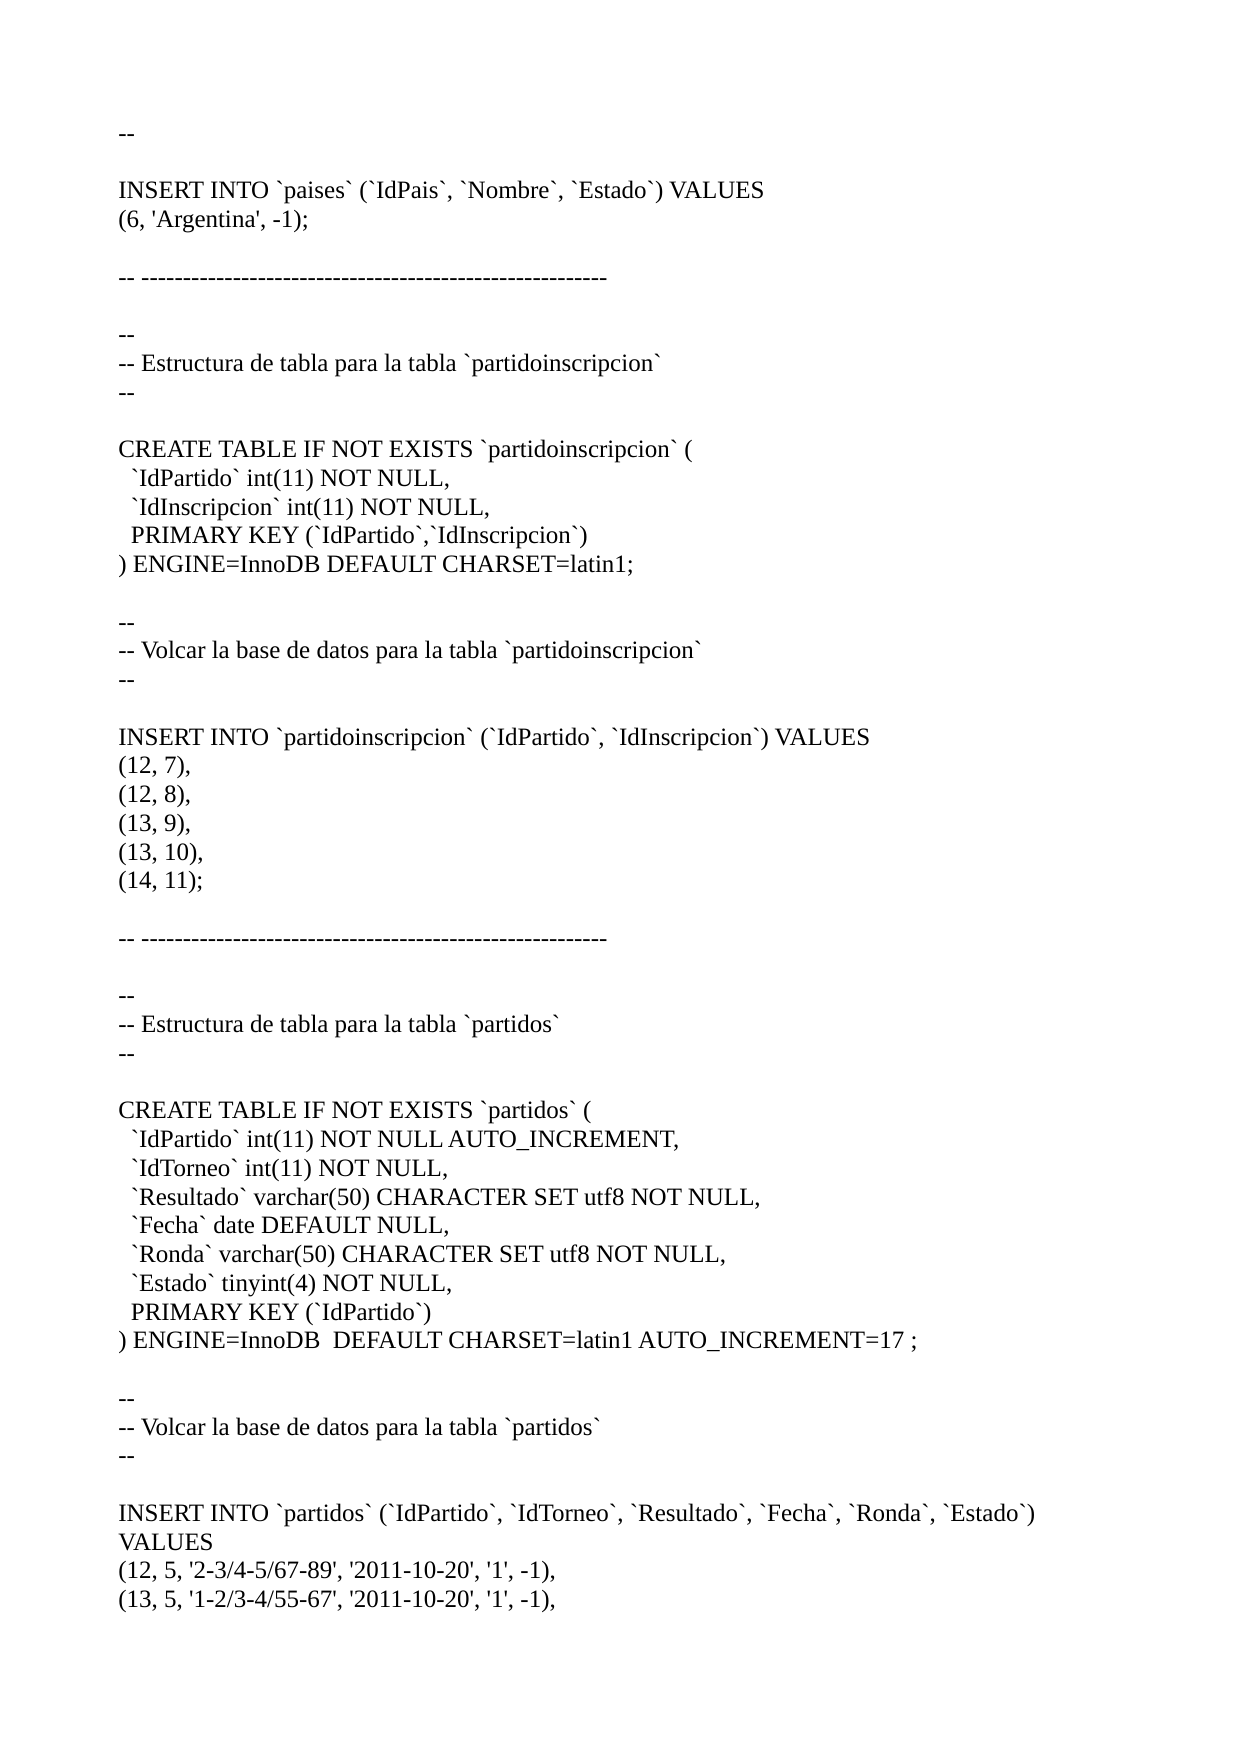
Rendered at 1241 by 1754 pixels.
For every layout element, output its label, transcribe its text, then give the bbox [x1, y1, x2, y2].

text INSERT INTO `partidos` (`IdPartido`, `IdTorneo`, `Resultado`, `Fecha`, `Ronda`, `Estado`) VALUES [118, 1498, 1122, 1556]
text ) ENGINE=InnoDB DEFAULT CHARSET=latin1; [118, 549, 1122, 578]
text `IdInscripcion` int(11) NOT NULL, [118, 492, 1122, 521]
text (13, 10), [118, 837, 1122, 866]
text -- -------------------------------------------------------- [118, 923, 1122, 952]
text -- [118, 981, 1122, 1009]
text `IdPartido` int(11) NOT NULL AUTO_INCREMENT, [118, 1124, 1122, 1153]
text `Fecha` date DEFAULT NULL, [118, 1211, 1122, 1239]
text `IdTorneo` int(11) NOT NULL, [118, 1153, 1122, 1182]
text CREATE TABLE IF NOT EXISTS `partidoinscripcion` ( [118, 434, 1122, 463]
text `Estado` tinyint(4) NOT NULL, [118, 1268, 1122, 1297]
text -- [118, 607, 1122, 636]
text -- Estructura de tabla para la tabla `partidoinscripcion` [118, 348, 1122, 377]
text (14, 11); [118, 866, 1122, 894]
text -- [118, 1383, 1122, 1412]
text (13, 5, '1-2/3-4/55-67', '2011-10-20', '1', -1), [118, 1584, 1122, 1613]
text -- [118, 664, 1122, 693]
text -- Volcar la base de datos para la tabla `partidoinscripcion` [118, 636, 1122, 664]
text -- [118, 118, 1122, 147]
text -- [118, 319, 1122, 348]
text -- [118, 1038, 1122, 1067]
text (12, 7), [118, 751, 1122, 779]
text PRIMARY KEY (`IdPartido`) [118, 1297, 1122, 1326]
text (12, 8), [118, 779, 1122, 808]
text -- [118, 377, 1122, 406]
text `IdPartido` int(11) NOT NULL, [118, 463, 1122, 492]
text ) ENGINE=InnoDB DEFAULT CHARSET=latin1 AUTO_INCREMENT=17 ; [118, 1326, 1122, 1354]
text -- Volcar la base de datos para la tabla `partidos` [118, 1412, 1122, 1441]
text (13, 9), [118, 808, 1122, 837]
text -- [118, 1441, 1122, 1469]
text -- -------------------------------------------------------- [118, 262, 1122, 291]
text `Ronda` varchar(50) CHARACTER SET utf8 NOT NULL, [118, 1239, 1122, 1268]
text CREATE TABLE IF NOT EXISTS `partidos` ( [118, 1096, 1122, 1124]
text INSERT INTO `paises` (`IdPais`, `Nombre`, `Estado`) VALUES [118, 176, 1122, 204]
text `Resultado` varchar(50) CHARACTER SET utf8 NOT NULL, [118, 1182, 1122, 1211]
text PRIMARY KEY (`IdPartido`,`IdInscripcion`) [118, 521, 1122, 549]
text (12, 5, '2-3/4-5/67-89', '2011-10-20', '1', -1), [118, 1556, 1122, 1584]
text (6, 'Argentina', -1); [118, 204, 1122, 233]
text -- Estructura de tabla para la tabla `partidos` [118, 1009, 1122, 1038]
text INSERT INTO `partidoinscripcion` (`IdPartido`, `IdInscripcion`) VALUES [118, 722, 1122, 751]
